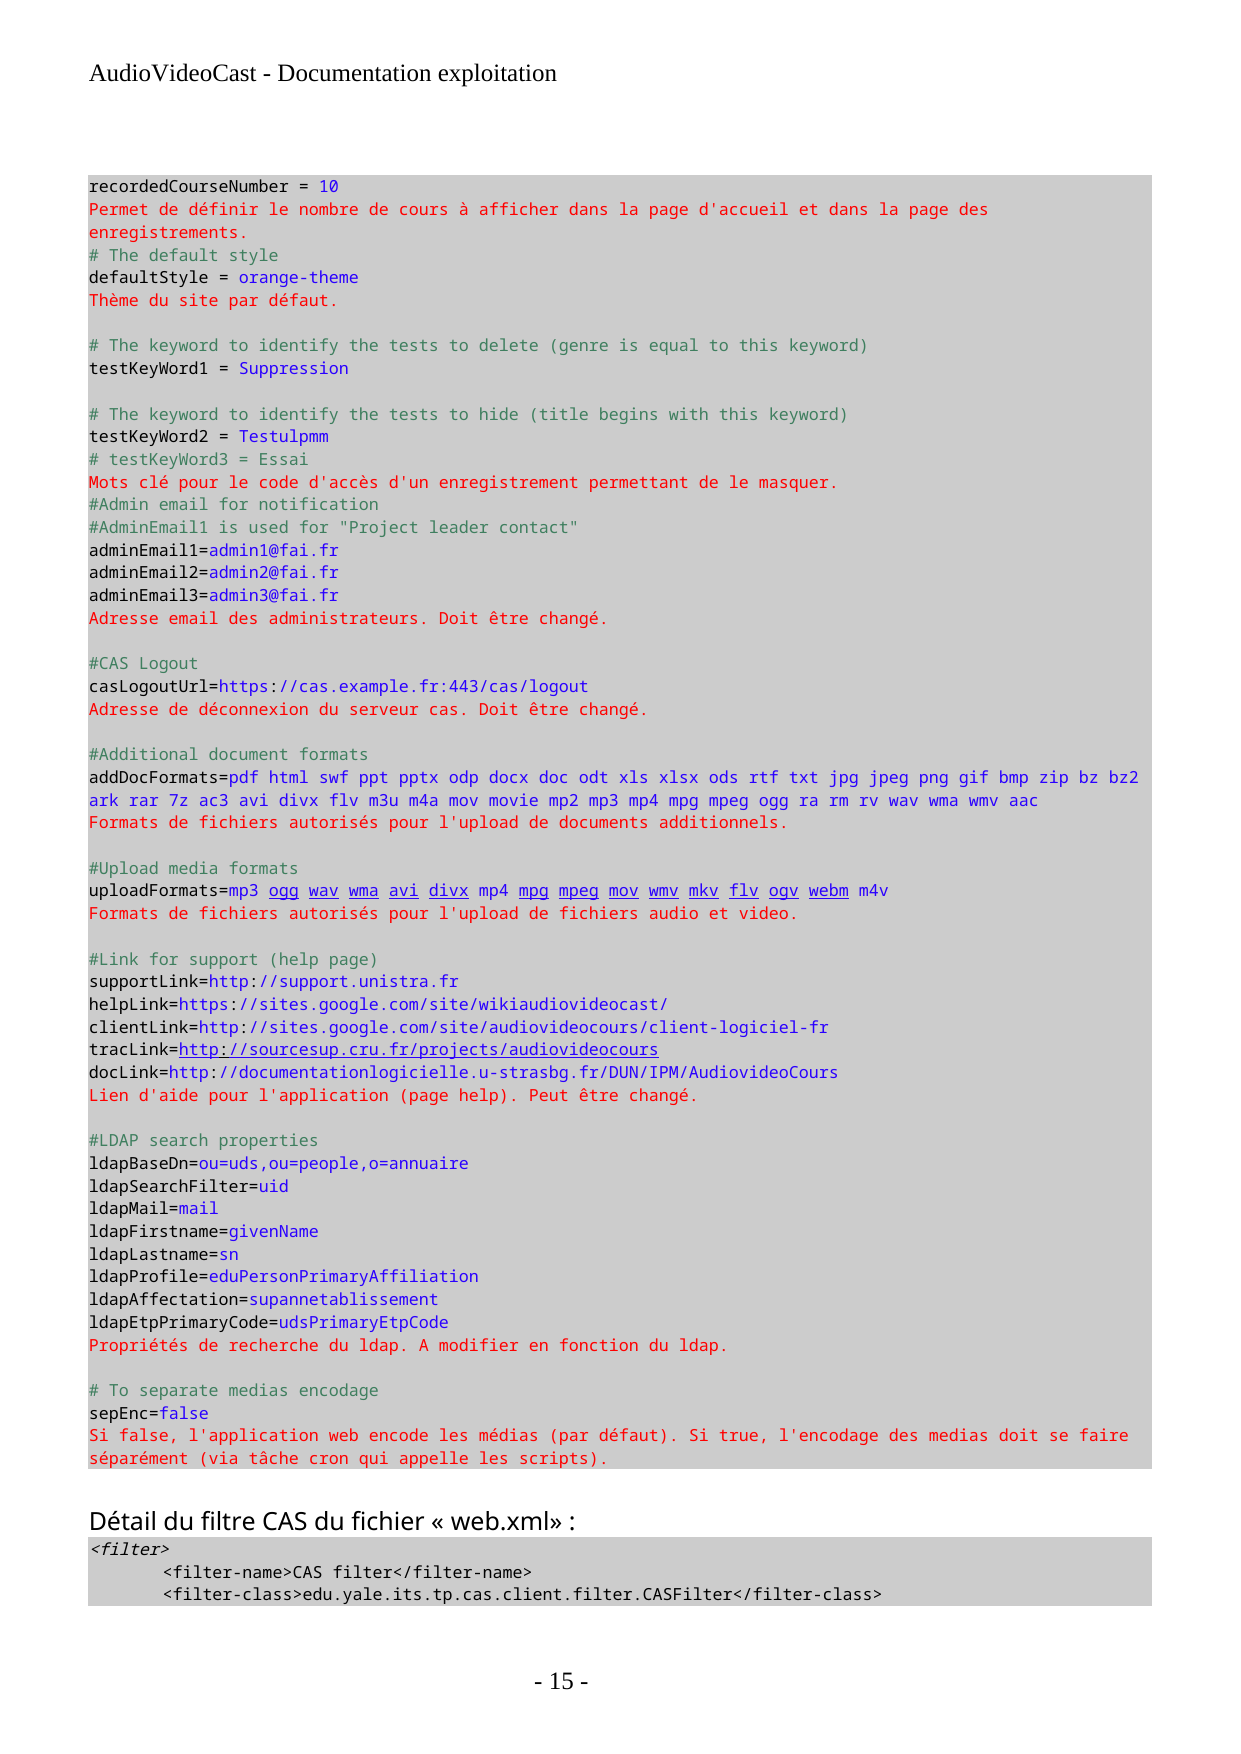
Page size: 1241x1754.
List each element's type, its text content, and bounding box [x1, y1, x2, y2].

text clientLink=http://sites.google.com/site/audiovideocours/client-logiciel-fr [88, 1015, 1152, 1038]
text # testKeyWord3 = Essai [88, 447, 1152, 470]
text testKeyWord1 = Suppression [88, 357, 1152, 379]
text # The default style [88, 243, 1152, 266]
text #CAS Logout [88, 652, 1152, 674]
text Propriétés de recherche du ldap. A modifier en fonction du ldap. [88, 1333, 1152, 1356]
text <filter> [88, 1537, 1152, 1560]
text #Additional document formats [88, 743, 1152, 765]
text testKeyWord2 = Testulpmm [88, 425, 1152, 447]
text # To separate medias encodage [88, 1378, 1152, 1401]
text adminEmail2=admin2@fai.fr [88, 561, 1152, 584]
text uploadFormats=mp3 ogg wav wma avi divx mp4 mpg mpeg mov wmv mkv flv ogv webm m4v [88, 879, 1152, 902]
text <filter-name>CAS filter</filter-name> [88, 1560, 1152, 1583]
text Thème du site par défaut. [88, 288, 1152, 311]
text docLink=http://documentationlogicielle.u-strasbg.fr/DUN/IPM/AudiovideoCours [88, 1061, 1152, 1083]
text helpLink=https://sites.google.com/site/wikiaudiovideocast/ [88, 992, 1152, 1015]
text tracLink=http://sourcesup.cru.fr/projects/audiovideocours [88, 1038, 1152, 1061]
text ldapSearchFilter=uid ldapMail=mail ldapFirstname=givenName ldapLastname=sn ldapProfile=eduPersonPrimaryAffiliation ldapAffectation=supannetablissement ldapEtpPrimaryCode=udsPrimaryEtpCode [88, 1174, 1152, 1333]
text casLogoutUrl=https://cas.example.fr:443/cas/logout [88, 674, 1152, 697]
text Mots clé pour le code d'accès d'un enregistrement permettant de le masquer. [88, 470, 1152, 493]
text Formats de fichiers autorisés pour l'upload de documents additionnels. [88, 811, 1152, 833]
text ldapBaseDn=ou=uds,ou=people,o=annuaire [88, 1151, 1152, 1174]
text Détail du filtre CAS du fichier « web.xml» : [88, 1503, 1152, 1537]
text Si false, l'application web encode les médias (par défaut). Si true, l'encodage des medias doit se faire séparément (via tâche cron qui appelle les scripts). [88, 1424, 1152, 1469]
text addDocFormats=pdf html swf ppt pptx odp docx doc odt xls xlsx ods rtf txt jpg jpeg png gif bmp zip bz bz2 ark rar 7z ac3 avi divx flv m3u m4a mov movie mp2 mp3 mp4 mpg mpeg ogg ra rm rv wav wma wmv aac [88, 765, 1152, 811]
text # The keyword to identify the tests to hide (title begins with this keyword) [88, 402, 1152, 425]
text #Admin email for notification [88, 493, 1152, 516]
text adminEmail3=admin3@fai.fr [88, 584, 1152, 606]
text supportLink=http://support.unistra.fr [88, 970, 1152, 992]
text #Link for support (help page) [88, 947, 1152, 970]
text Adresse email des administrateurs. Doit être changé. [88, 606, 1152, 629]
text #LDAP search properties [88, 1129, 1152, 1151]
text Adresse de déconnexion du serveur cas. Doit être changé. [88, 697, 1152, 720]
text #AdminEmail1 is used for "Project leader contact" [88, 516, 1152, 538]
text defaultStyle = orange-theme [88, 266, 1152, 288]
text # The keyword to identify the tests to delete (genre is equal to this keyword) [88, 334, 1152, 357]
text <filter-class>edu.yale.its.tp.cas.client.filter.CASFilter</filter-class> [88, 1583, 1152, 1606]
text adminEmail1=admin1@fai.fr [88, 538, 1152, 561]
text #Upload media formats [88, 856, 1152, 879]
text Lien d'aide pour l'application (page help). Peut être changé. [88, 1083, 1152, 1106]
text sepEnc=false [88, 1401, 1152, 1424]
text recordedCourseNumber = 10 [88, 175, 1152, 198]
text Formats de fichiers autorisés pour l'upload de fichiers audio et video. [88, 902, 1152, 924]
text Permet de définir le nombre de cours à afficher dans la page d'accueil et dans la page des enregistrements. [88, 198, 1152, 243]
